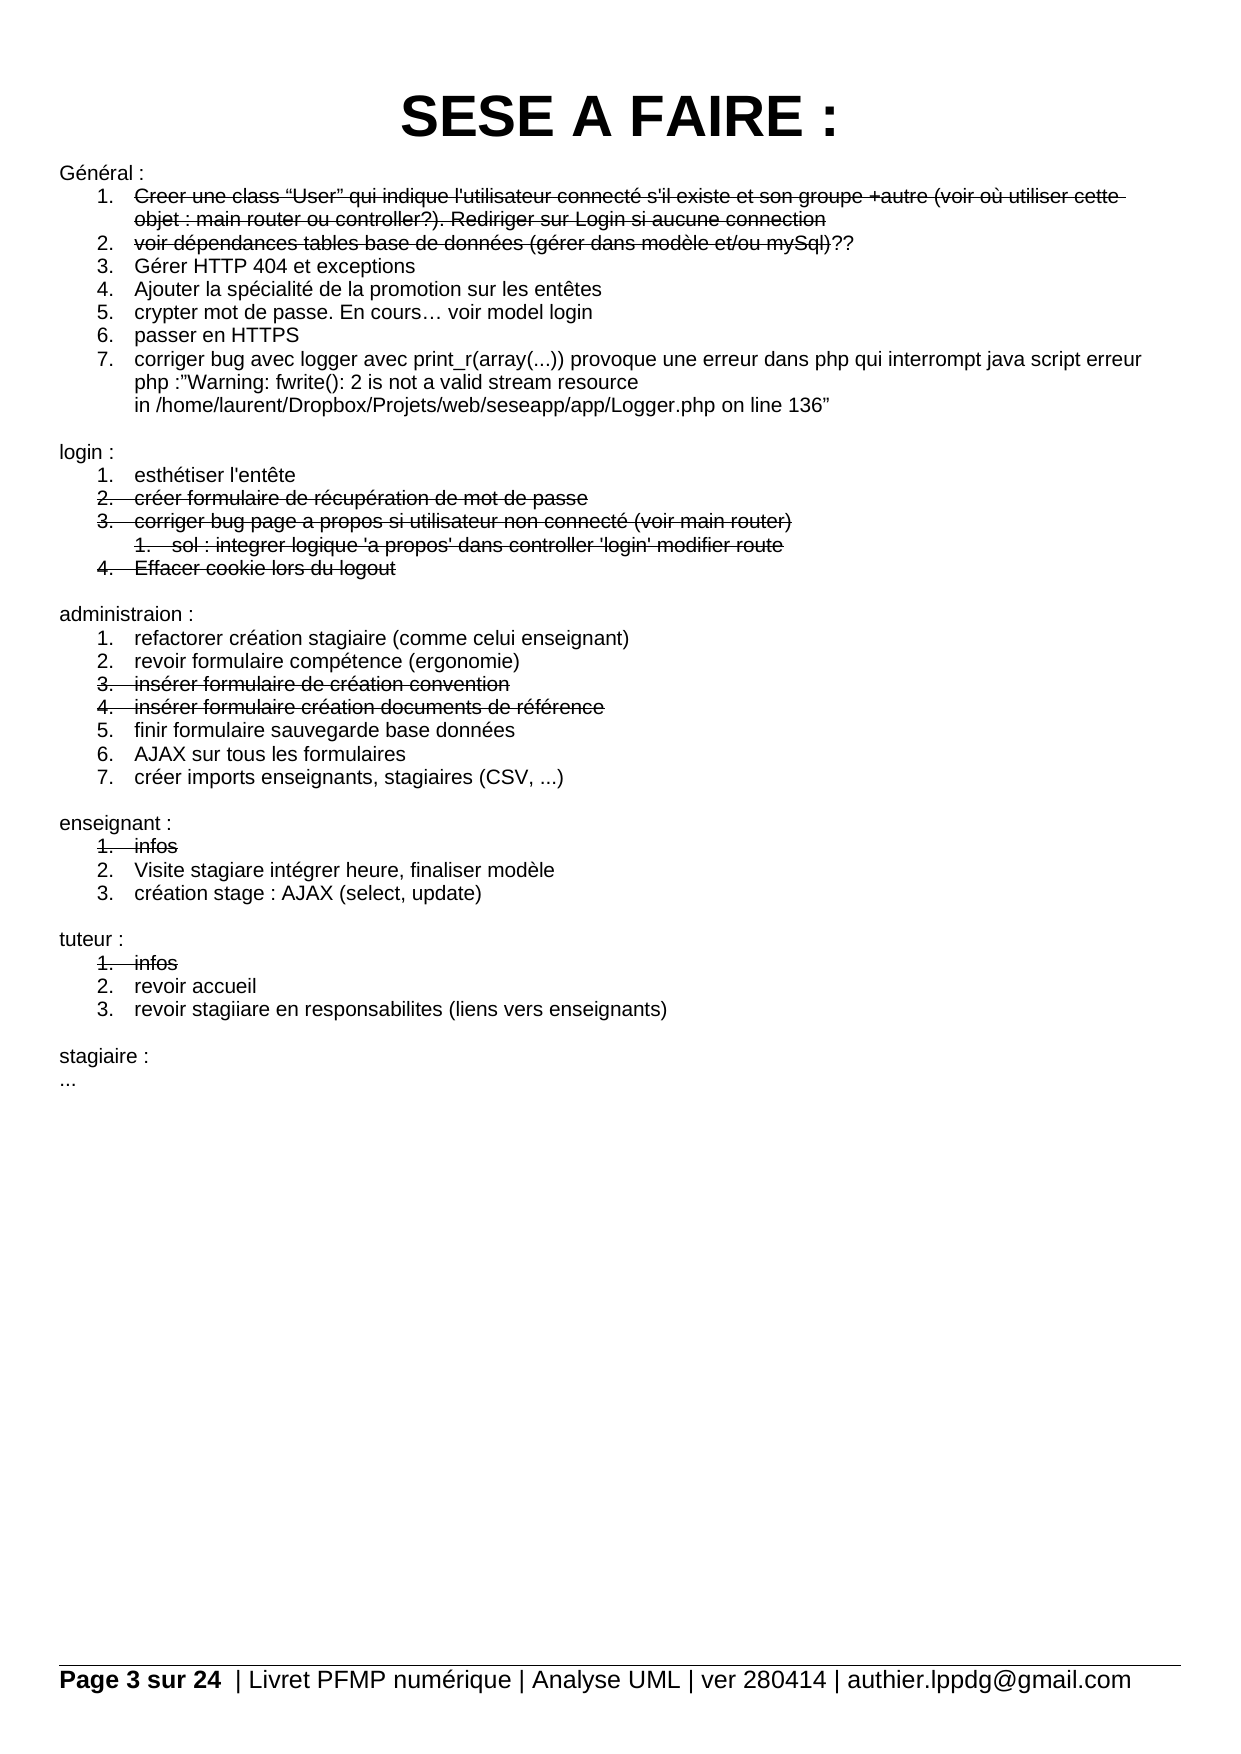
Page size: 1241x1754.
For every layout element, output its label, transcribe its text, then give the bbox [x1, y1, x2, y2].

list corriger bug avec logger avec print_r(array(...)) provoque une erreur dans php qui interrompt java script erreur php :”Warning: fwrite(): 2 is not a valid stream resource in /home/laurent/Dropbox/Projets/web/seseapp/app/Logger.php on line 136” [97, 347, 1181, 417]
text login : [59, 440, 1181, 463]
list Ajouter la spécialité de la promotion sur les entêtes [97, 278, 1181, 301]
text tuteur : [59, 928, 1181, 951]
list voir dépendances tables base de données (gérer dans modèle et/ou mySql)?? [97, 231, 1181, 254]
list infos [97, 951, 1181, 974]
title SESE A FAIRE : [59, 84, 1181, 149]
text ... [59, 1067, 1181, 1091]
text administraion : [59, 603, 1181, 626]
list créer imports enseignants, stagiaires (CSV, ...) [97, 766, 1181, 789]
text stagiaire : [59, 1044, 1181, 1067]
list insérer formulaire création documents de référence [97, 696, 1181, 719]
list infos [97, 835, 1181, 858]
list finir formulaire sauvegarde base données [97, 719, 1181, 742]
list Creer une class “User” qui indique l'utilisateur connecté s'il existe et son groupe +autre (voir où utiliser cette objet : main router ou controller?). Rediriger sur Login si aucune connection [97, 185, 1181, 231]
list corriger bug page a propos si utilisateur non connecté (voir main router) [97, 510, 1181, 533]
list revoir formulaire compétence (ergonomie) [97, 649, 1181, 673]
list esthétiser l'entête [97, 463, 1181, 487]
list crypter mot de passe. En cours… voir model login [97, 301, 1181, 324]
list passer en HTTPS [97, 324, 1181, 347]
text enseignant : [59, 812, 1181, 835]
list Effacer cookie lors du logout [97, 556, 1181, 580]
list sol : integrer logique 'a propos' dans controller 'login' modifier route [134, 533, 1181, 556]
list insérer formulaire de création convention [97, 673, 1181, 696]
text Général : [59, 162, 1181, 185]
list créer formulaire de récupération de mot de passe [97, 487, 1181, 510]
list AJAX sur tous les formulaires [97, 742, 1181, 766]
list Visite stagiare intégrer heure, finaliser modèle [97, 858, 1181, 882]
list revoir stagiiare en responsabilites (liens vers enseignants) [97, 998, 1181, 1021]
list revoir accueil [97, 974, 1181, 998]
list refactorer création stagiaire (comme celui enseignant) [97, 626, 1181, 649]
list Gérer HTTP 404 et exceptions [97, 254, 1181, 278]
list création stage : AJAX (select, update) [97, 882, 1181, 905]
